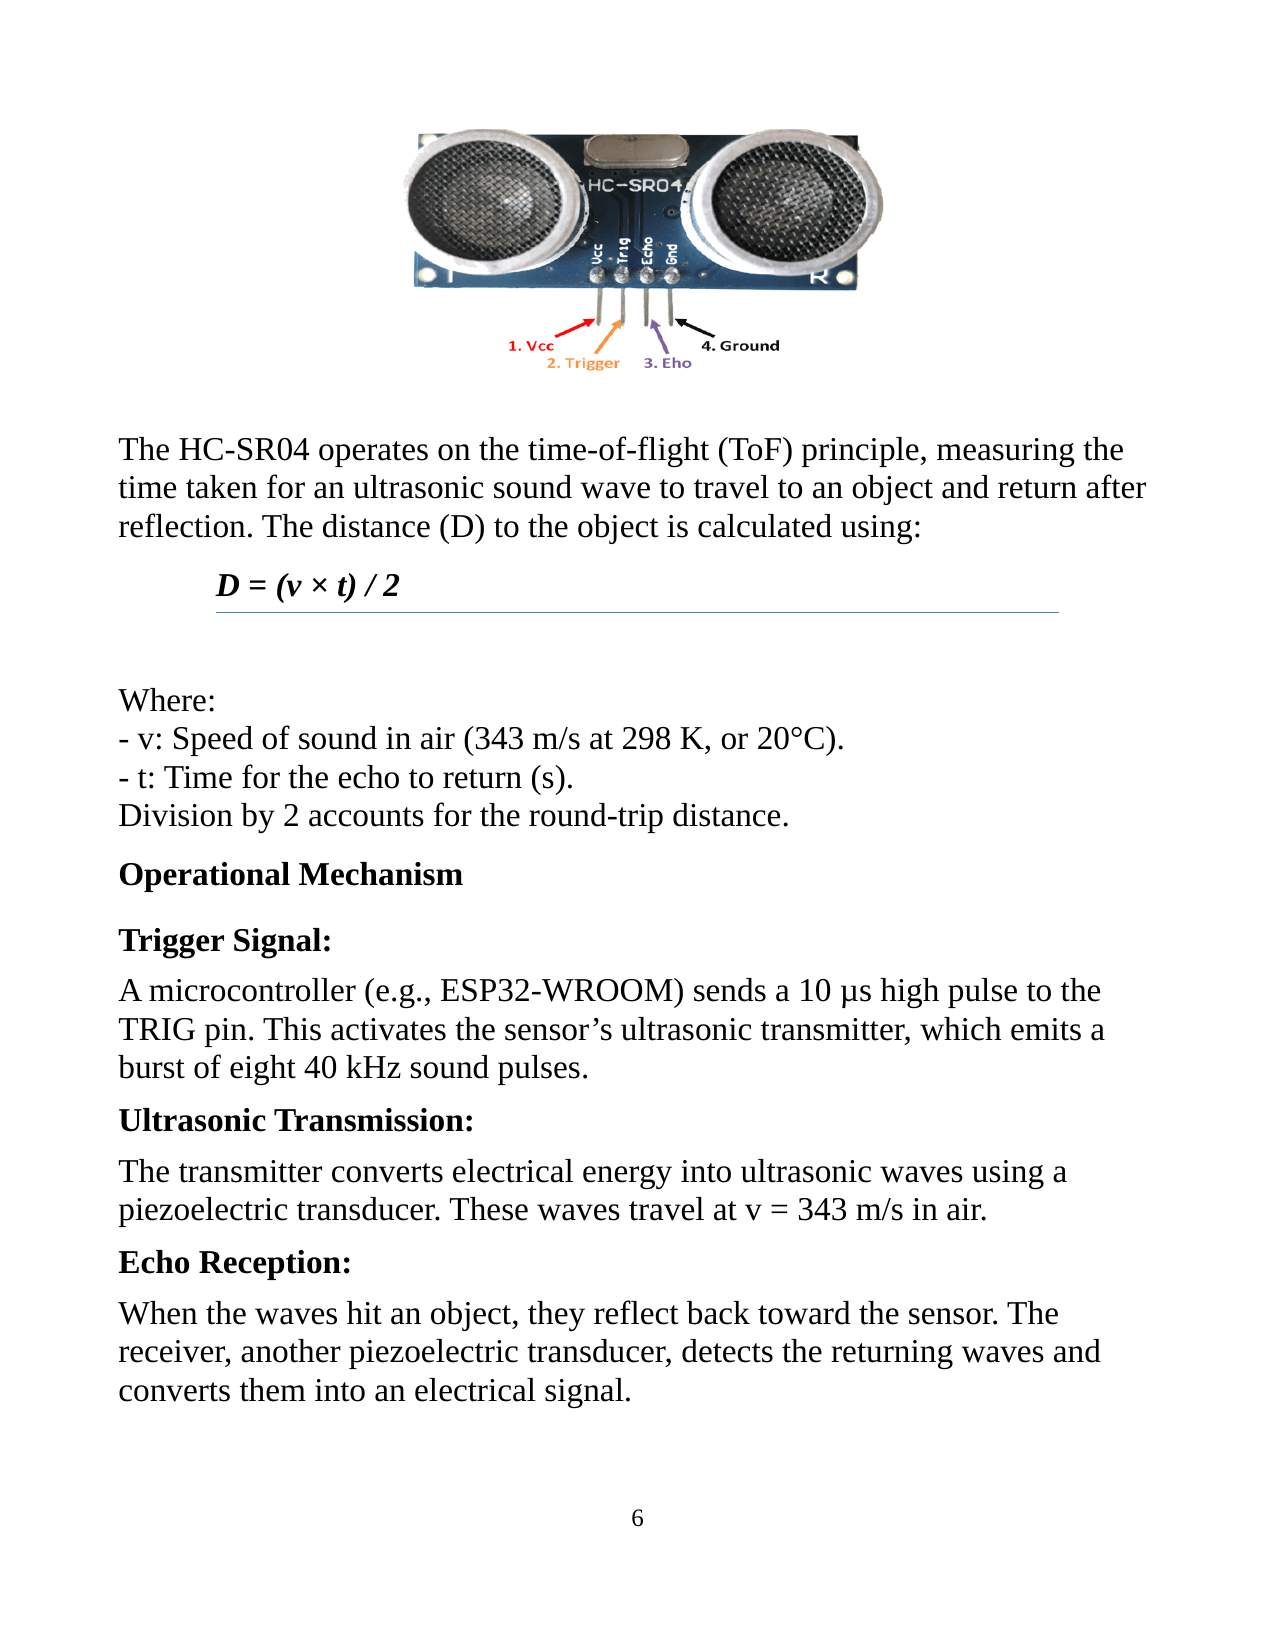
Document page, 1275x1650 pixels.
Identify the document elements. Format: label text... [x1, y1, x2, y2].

subtitle Operational Mechanism [118, 854, 1157, 893]
text A microcontroller (e.g., ESP32-WROOM) sends a 10 µs high pulse to the TRIG pin. This activates the sensor’s ultrasonic transmitter, which emits a burst of eight 40 kHz sound pulses. [118, 971, 1157, 1086]
text Where: - v: Speed of sound in air (343 m/s at 298 K, or 20°C). - t: Time for the echo to return (s). Division by 2 accounts for the round-trip distance. [118, 680, 1157, 834]
subtitle Trigger Signal: [118, 920, 1157, 958]
subtitle Ultrasonic Transmission: [118, 1100, 1157, 1139]
subtitle Echo Reception: [118, 1242, 1157, 1281]
text The HC-SR04 operates on the time-of-flight (ToF) principle, measuring the time taken for an ultrasonic sound wave to travel to an object and return after reflection. The distance (D) to the object is calculated using: [118, 429, 1157, 544]
text The transmitter converts electrical energy into ultrasonic waves using a piezoelectric transducer. These waves travel at v = 343 m/s in air. [118, 1151, 1157, 1228]
picture [389, 118, 887, 378]
text When the waves hit an object, they reflect back toward the sensor. The receiver, another piezoelectric transducer, detects the returning waves and converts them into an electrical signal. [118, 1293, 1157, 1408]
text D = (v × t) / 2 [216, 565, 1059, 612]
